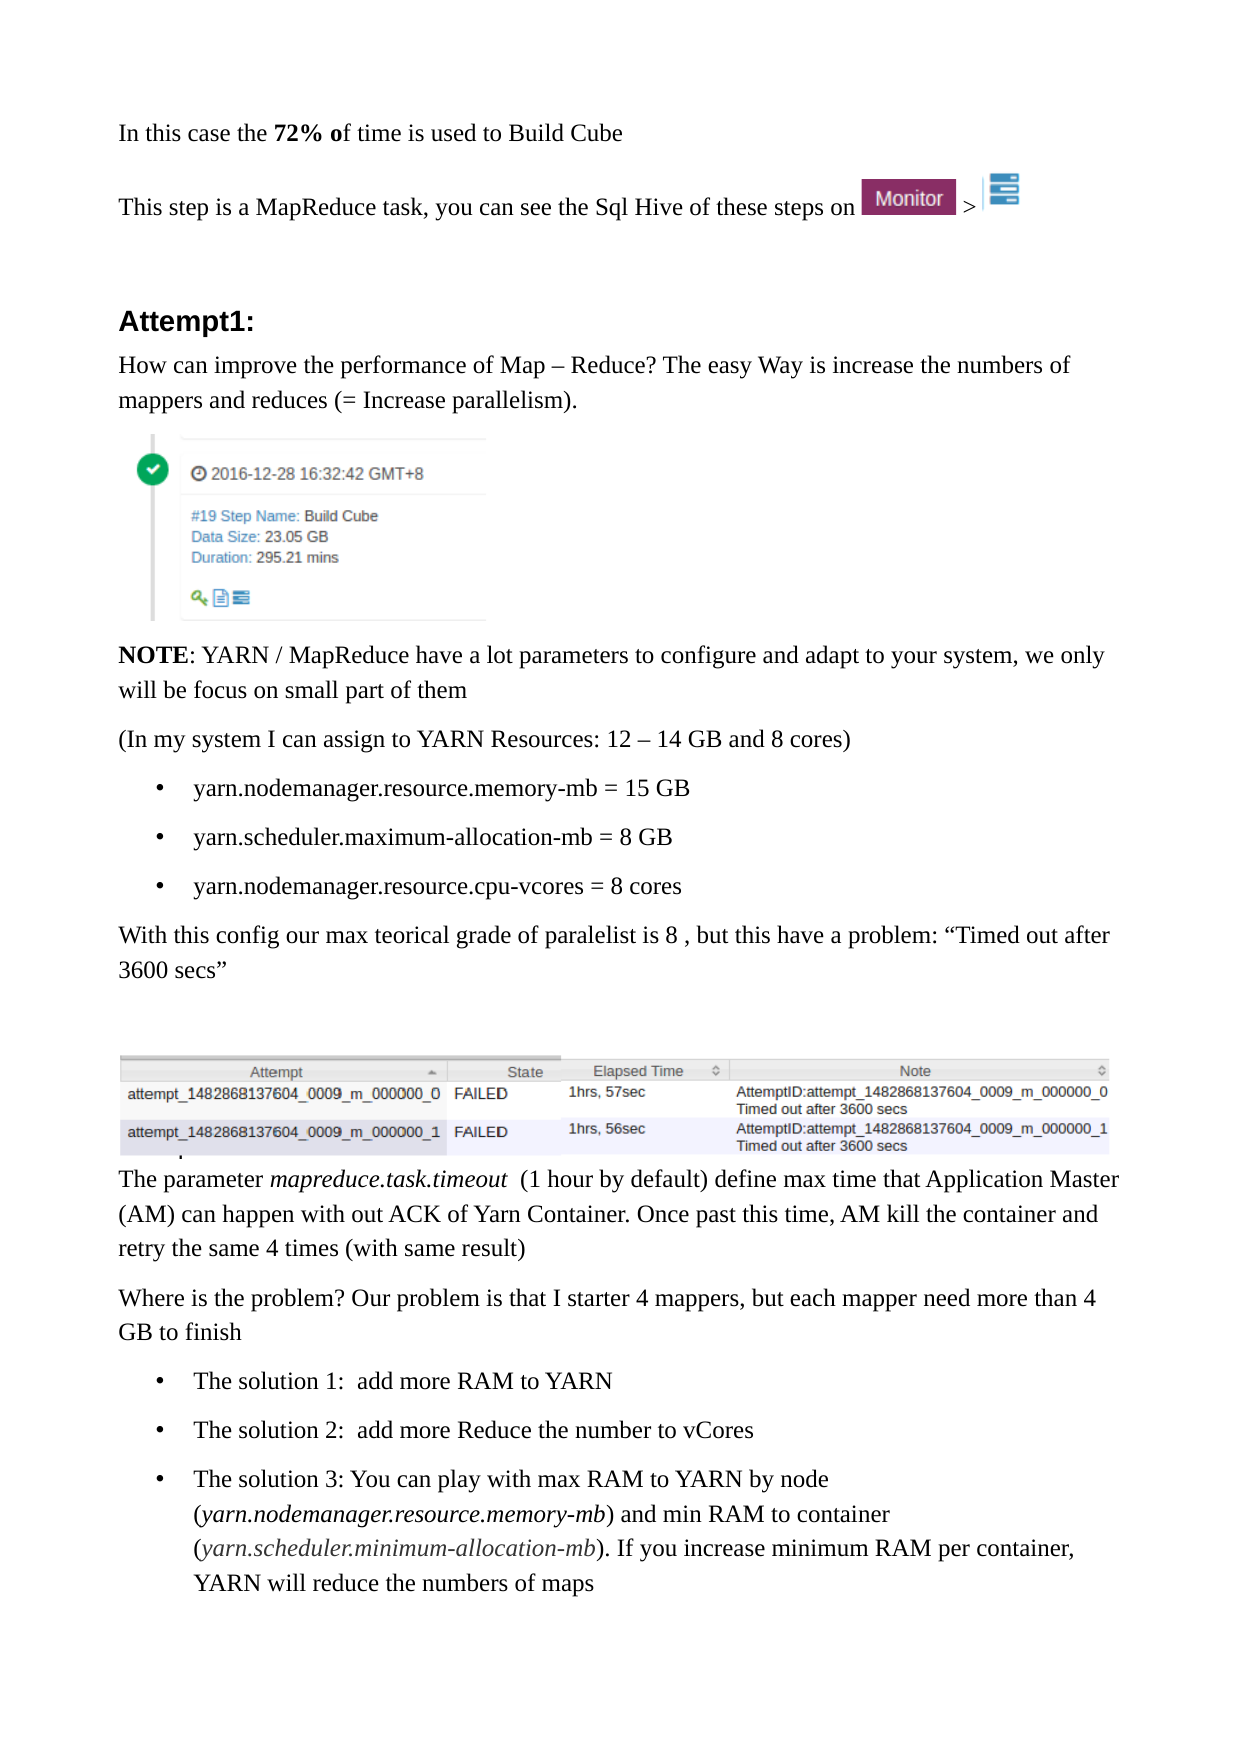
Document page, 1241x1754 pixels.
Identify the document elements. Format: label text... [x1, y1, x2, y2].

picture [118, 1052, 1123, 1159]
list The solution 3: You can play with max RAM to YARN by node (yarn.nodemanager.resource.memory-mb) and min RAM to container (yarn.scheduler.minimum-allocation-mb). If you increase minimum RAM per container, YARN will reduce the numbers of maps [156, 1464, 1122, 1596]
text (In my system I can assign to YARN Resources: 12 – 14 GB and 8 cores) [118, 724, 1122, 753]
list The solution 2: add more Reduce the number to vCores [156, 1415, 1122, 1444]
picture [861, 179, 957, 215]
text With this config our max teorical grade of paralelist is 8 , but this have a problem: “Timed out after 3600 secs” [118, 920, 1122, 983]
text In this case the 72% of time is used to Build Cube [118, 118, 1122, 147]
list yarn.nodemanager.resource.cpu-vcores = 8 cores [156, 871, 1122, 900]
list yarn.scheduler.maximum-allocation-mb = 8 GB [156, 822, 1122, 851]
text This step is a MapReduce task, you can see the Sql Hive of these steps on > [118, 167, 1122, 220]
picture [982, 167, 1028, 215]
text How can improve the performance of Map – Reduce? The easy Way is increase the numbers of mappers and reduces (= Increase parallelism). [118, 351, 1122, 414]
picture [118, 434, 487, 621]
list The solution 1: add more RAM to YARN [156, 1366, 1122, 1395]
subtitle Attempt1: [118, 304, 1122, 338]
text NOTE: YARN / MapReduce have a lot parameters to configure and adapt to your system, we only will be focus on small part of them [118, 640, 1122, 704]
text The parameter mapreduce.task.timeout (1 hour by default) define max time that Application Master (AM) can happen with out ACK of Yarn Container. Once past this time, AM kill the container and retry the same 4 times (with same result) [118, 1159, 1122, 1262]
list yarn.nodemanager.resource.memory-mb = 15 GB [156, 773, 1122, 802]
text Where is the problem? Our problem is that I starter 4 mappers, but each mapper need more than 4 GB to finish [118, 1283, 1122, 1346]
